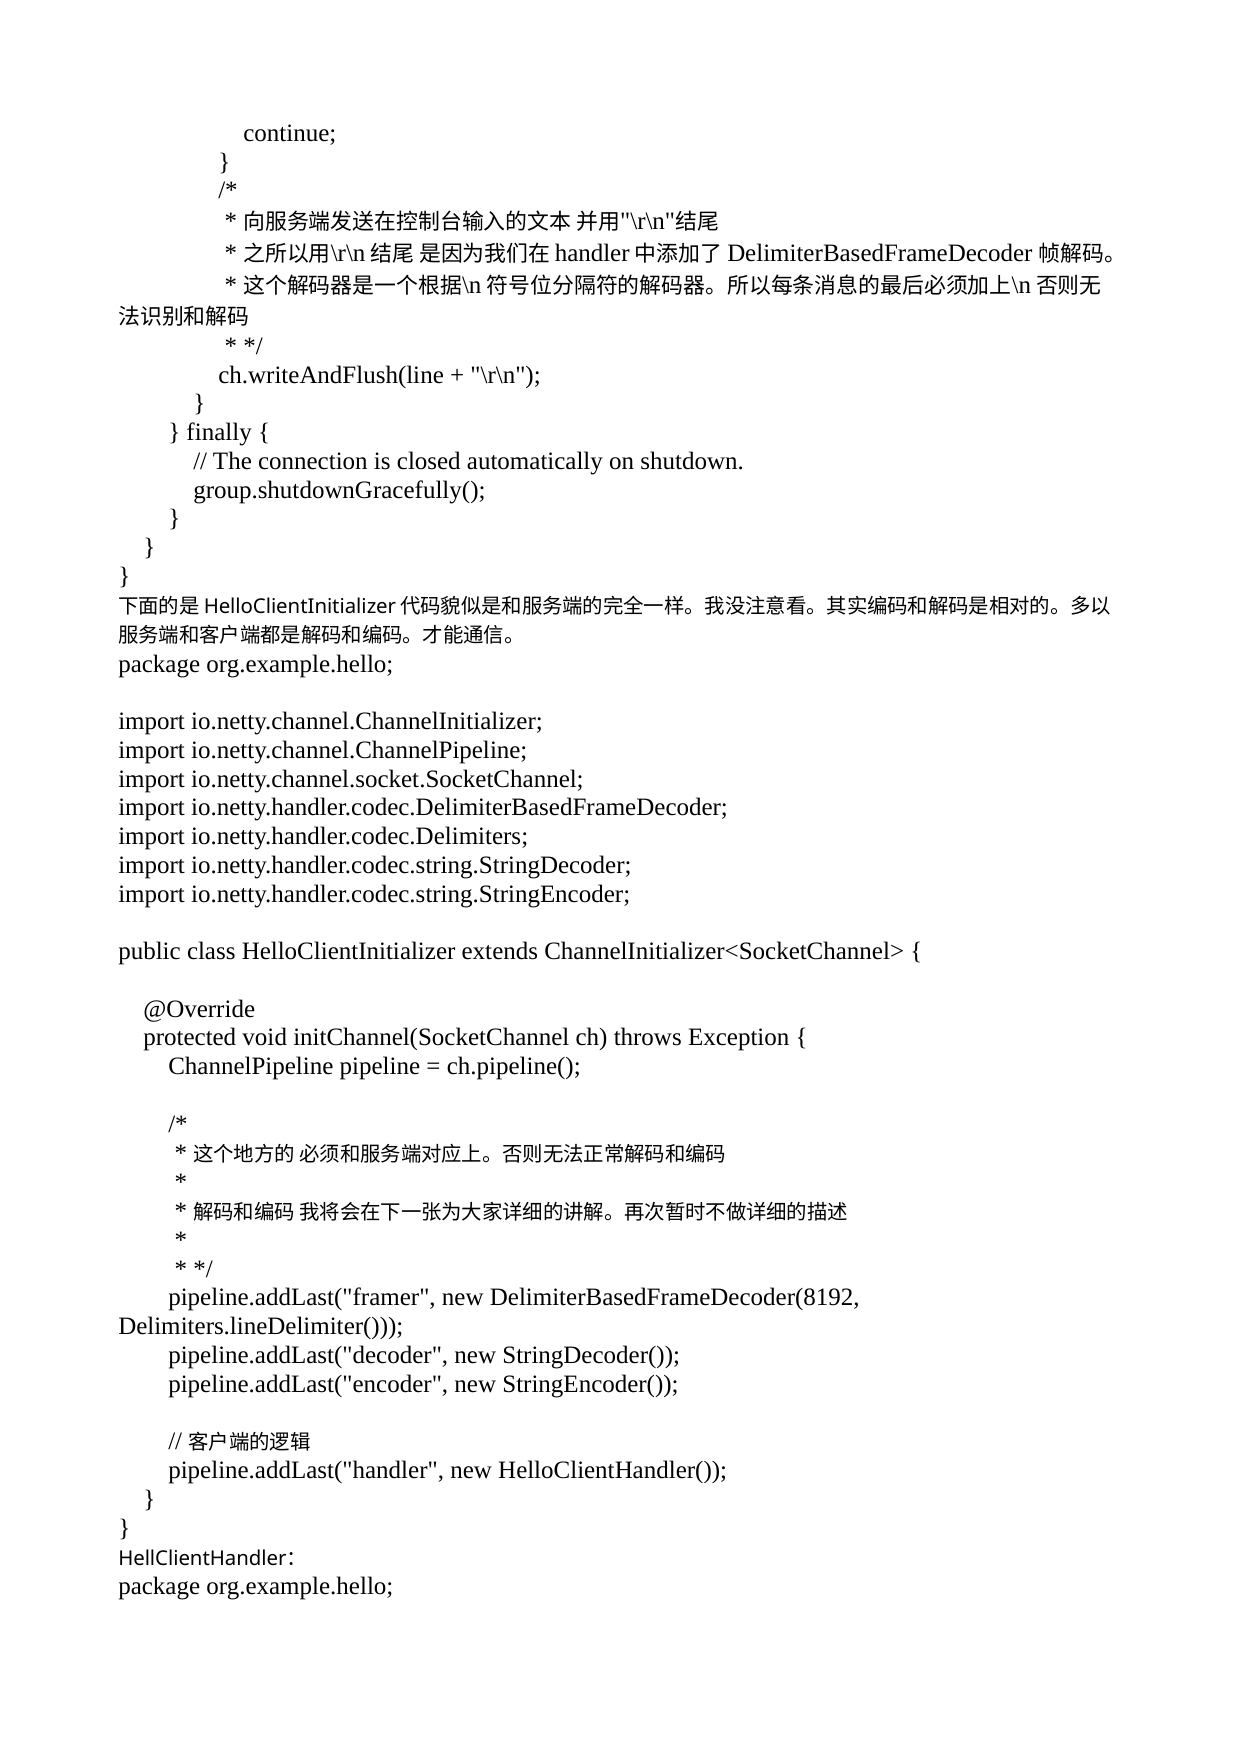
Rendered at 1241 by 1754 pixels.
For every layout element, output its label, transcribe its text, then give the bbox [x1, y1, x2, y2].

text import io.netty.handler.codec.DelimiterBasedFrameDecoder; [118, 792, 1122, 821]
text import io.netty.channel.ChannelPipeline; [118, 735, 1122, 764]
text package org.example.hello; [118, 649, 1122, 677]
text 下面的是HelloClientInitializer代码貌似是和服务端的完全一样。我没注意看。其实编码和解码是相对的。多以服务端和客户端都是解码和编码。才能通信。 [118, 590, 1122, 649]
text * 解码和编码 我将会在下一张为大家详细的讲解。再次暂时不做详细的描述 [118, 1196, 1122, 1225]
text import io.netty.handler.codec.string.StringEncoder; [118, 879, 1122, 907]
text ch.writeAndFlush(line + "\r\n"); [118, 360, 1122, 388]
text pipeline.addLast("handler", new HelloClientHandler()); [118, 1456, 1122, 1484]
text pipeline.addLast("decoder", new StringDecoder()); [118, 1340, 1122, 1369]
text ChannelPipeline pipeline = ch.pipeline(); [118, 1051, 1122, 1080]
text } finally { [118, 417, 1122, 446]
text import io.netty.channel.ChannelInitializer; [118, 706, 1122, 735]
text continue; [118, 118, 1122, 147]
text * 之所以用\r\n结尾 是因为我们在handler中添加了 DelimiterBasedFrameDecoder 帧解码。 [118, 236, 1122, 268]
text import io.netty.channel.socket.SocketChannel; [118, 764, 1122, 792]
text } [118, 503, 1122, 532]
text * [118, 1225, 1122, 1254]
text // The connection is closed automatically on shutdown. [118, 446, 1122, 475]
text package org.example.hello; [118, 1571, 1122, 1600]
text import io.netty.handler.codec.Delimiters; [118, 821, 1122, 850]
text /* [118, 1109, 1122, 1137]
text group.shutdownGracefully(); [118, 475, 1122, 503]
text pipeline.addLast("framer", new DelimiterBasedFrameDecoder(8192, Delimiters.lineDelimiter())); [118, 1282, 1122, 1340]
text * 这个地方的 必须和服务端对应上。否则无法正常解码和编码 [118, 1137, 1122, 1167]
text // 客户端的逻辑 [118, 1426, 1122, 1456]
text * 这个解码器是一个根据\n符号位分隔符的解码器。所以每条消息的最后必须加上\n否则无法识别和解码 [118, 268, 1122, 331]
text } [118, 532, 1122, 561]
text /* [118, 176, 1122, 204]
text } [118, 561, 1122, 590]
text HellClientHandler： [118, 1542, 1122, 1571]
text } [118, 1513, 1122, 1542]
text pipeline.addLast("encoder", new StringEncoder()); [118, 1369, 1122, 1397]
text * [118, 1167, 1122, 1196]
text @Override [118, 994, 1122, 1022]
text * 向服务端发送在控制台输入的文本 并用"\r\n"结尾 [118, 204, 1122, 236]
text } [118, 1484, 1122, 1513]
text public class HelloClientInitializer extends ChannelInitializer<SocketChannel> { [118, 936, 1122, 965]
text } [118, 388, 1122, 417]
text * */ [118, 331, 1122, 360]
text * */ [118, 1254, 1122, 1282]
text protected void initChannel(SocketChannel ch) throws Exception { [118, 1022, 1122, 1051]
text } [118, 147, 1122, 176]
text import io.netty.handler.codec.string.StringDecoder; [118, 850, 1122, 879]
